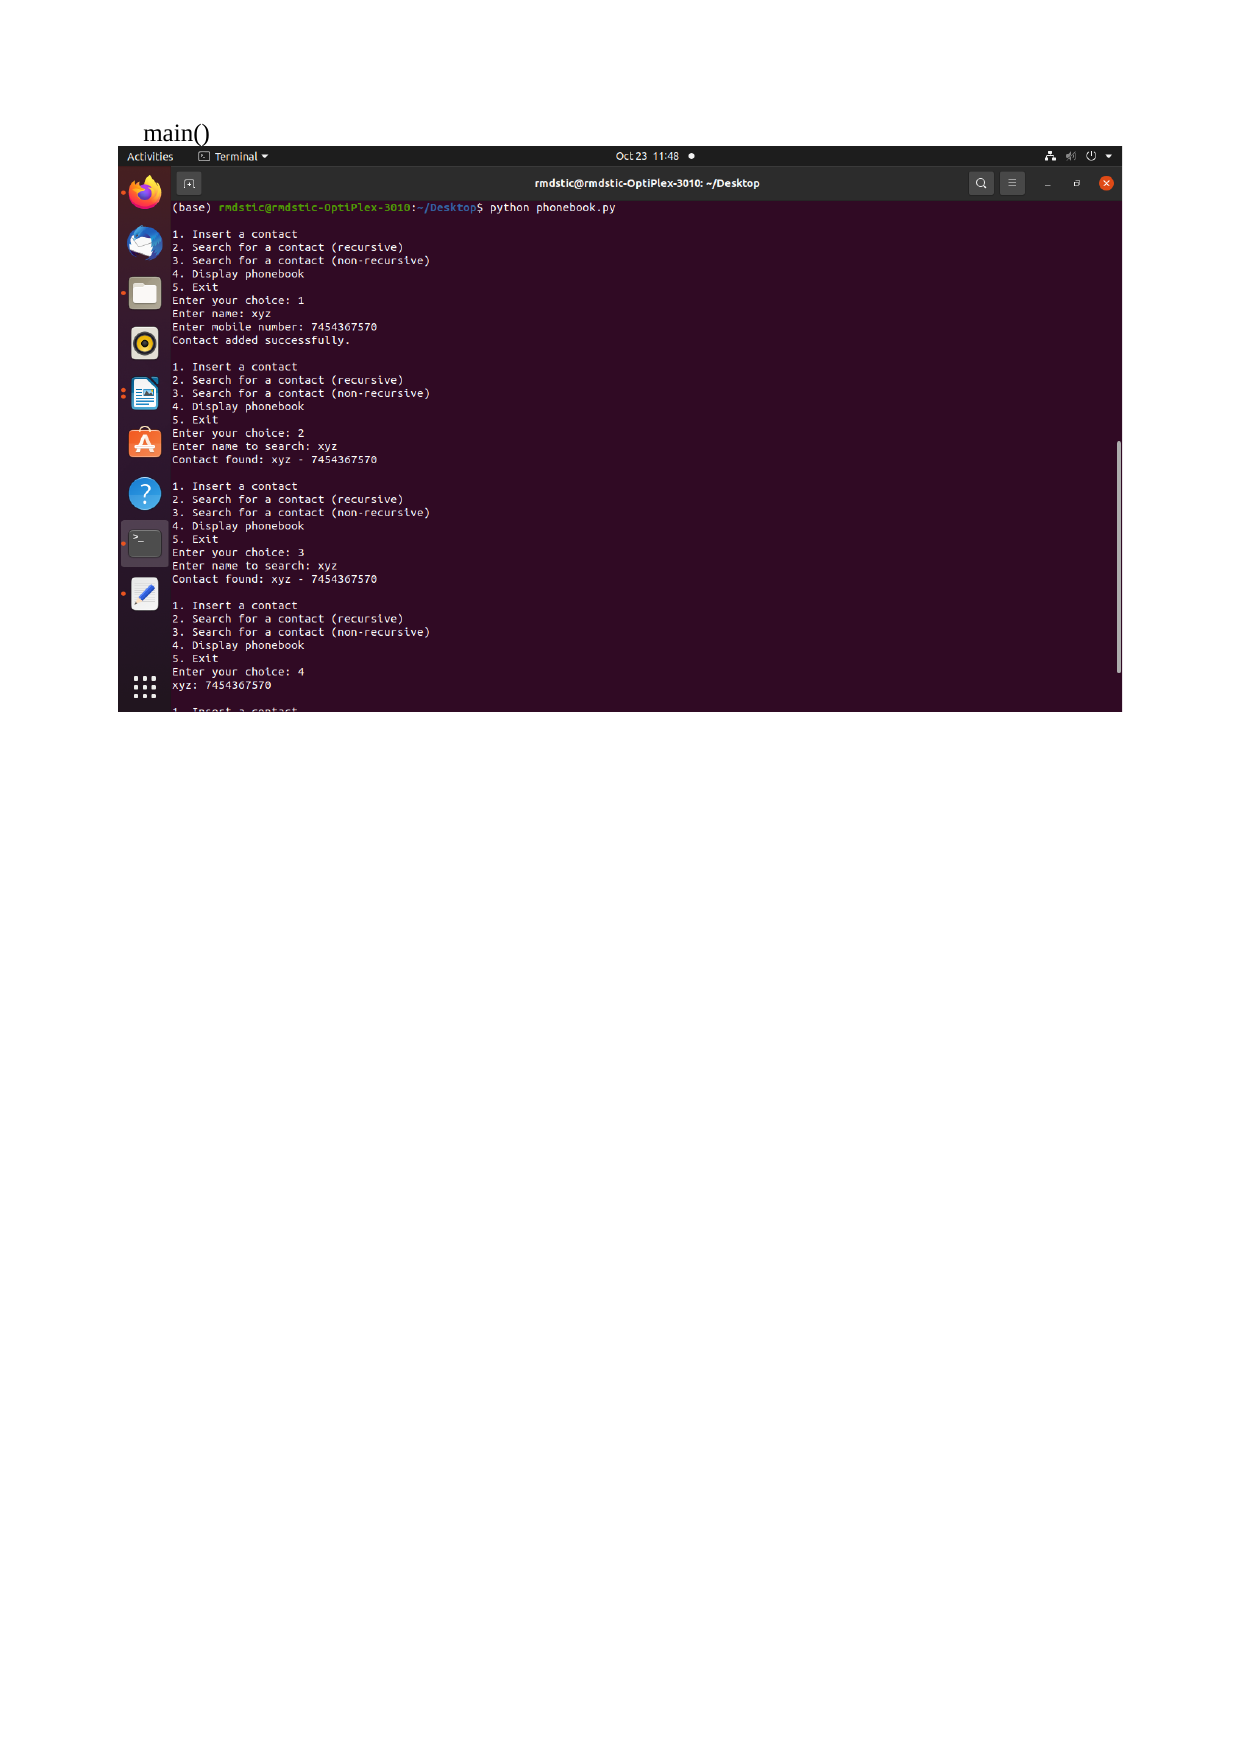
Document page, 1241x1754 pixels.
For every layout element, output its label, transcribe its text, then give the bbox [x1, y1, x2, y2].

picture [118, 146, 1123, 712]
text main() [118, 118, 1122, 146]
